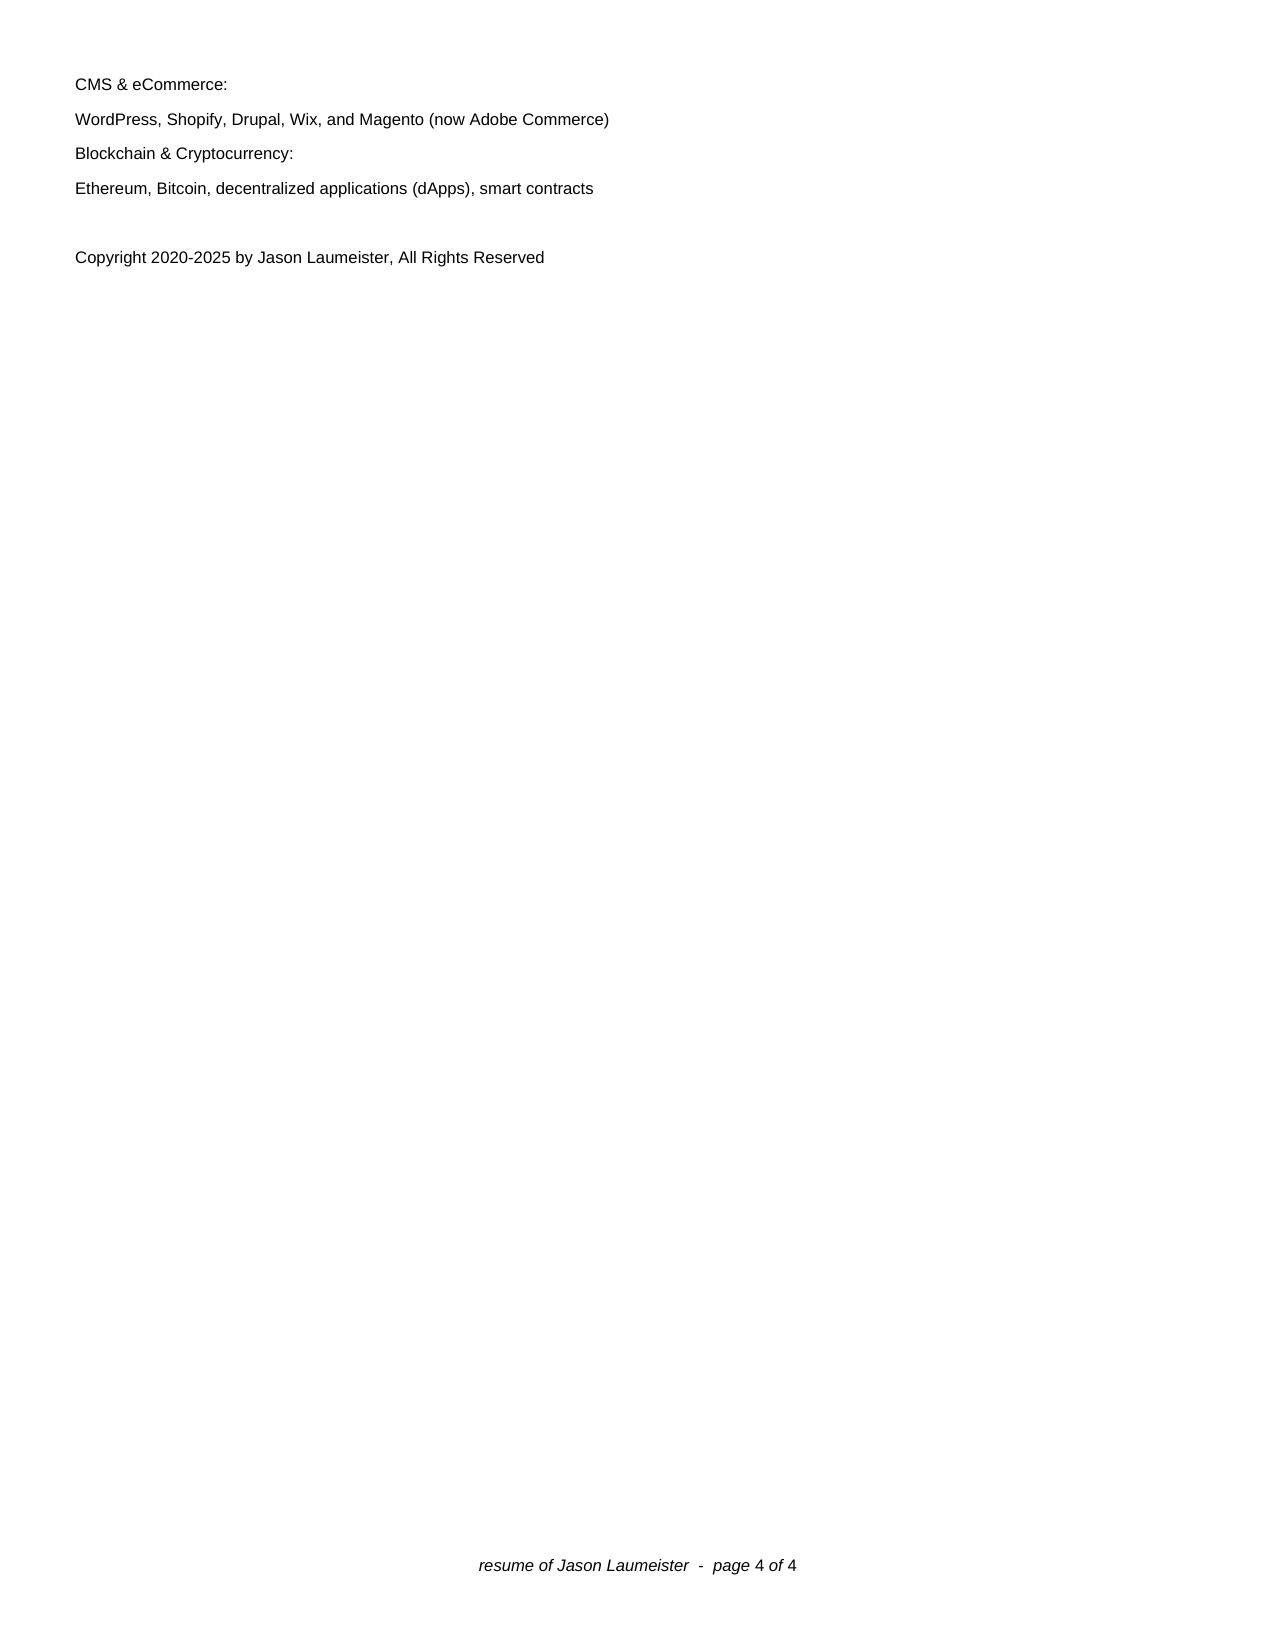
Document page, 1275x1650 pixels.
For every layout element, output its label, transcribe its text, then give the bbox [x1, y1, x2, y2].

text Copyright 2020-2025 by Jason Laumeister, All Rights Reserved [75, 247, 1200, 267]
text Blockchain & Cryptocurrency: [75, 144, 1200, 163]
text CMS & eCommerce: [75, 75, 1200, 94]
text WordPress, Shopify, Drupal, Wix, and Magento (now Adobe Commerce) [75, 109, 1200, 129]
text Ethereum, Bitcoin, decentralized applications (dApps), smart contracts [75, 178, 1200, 198]
